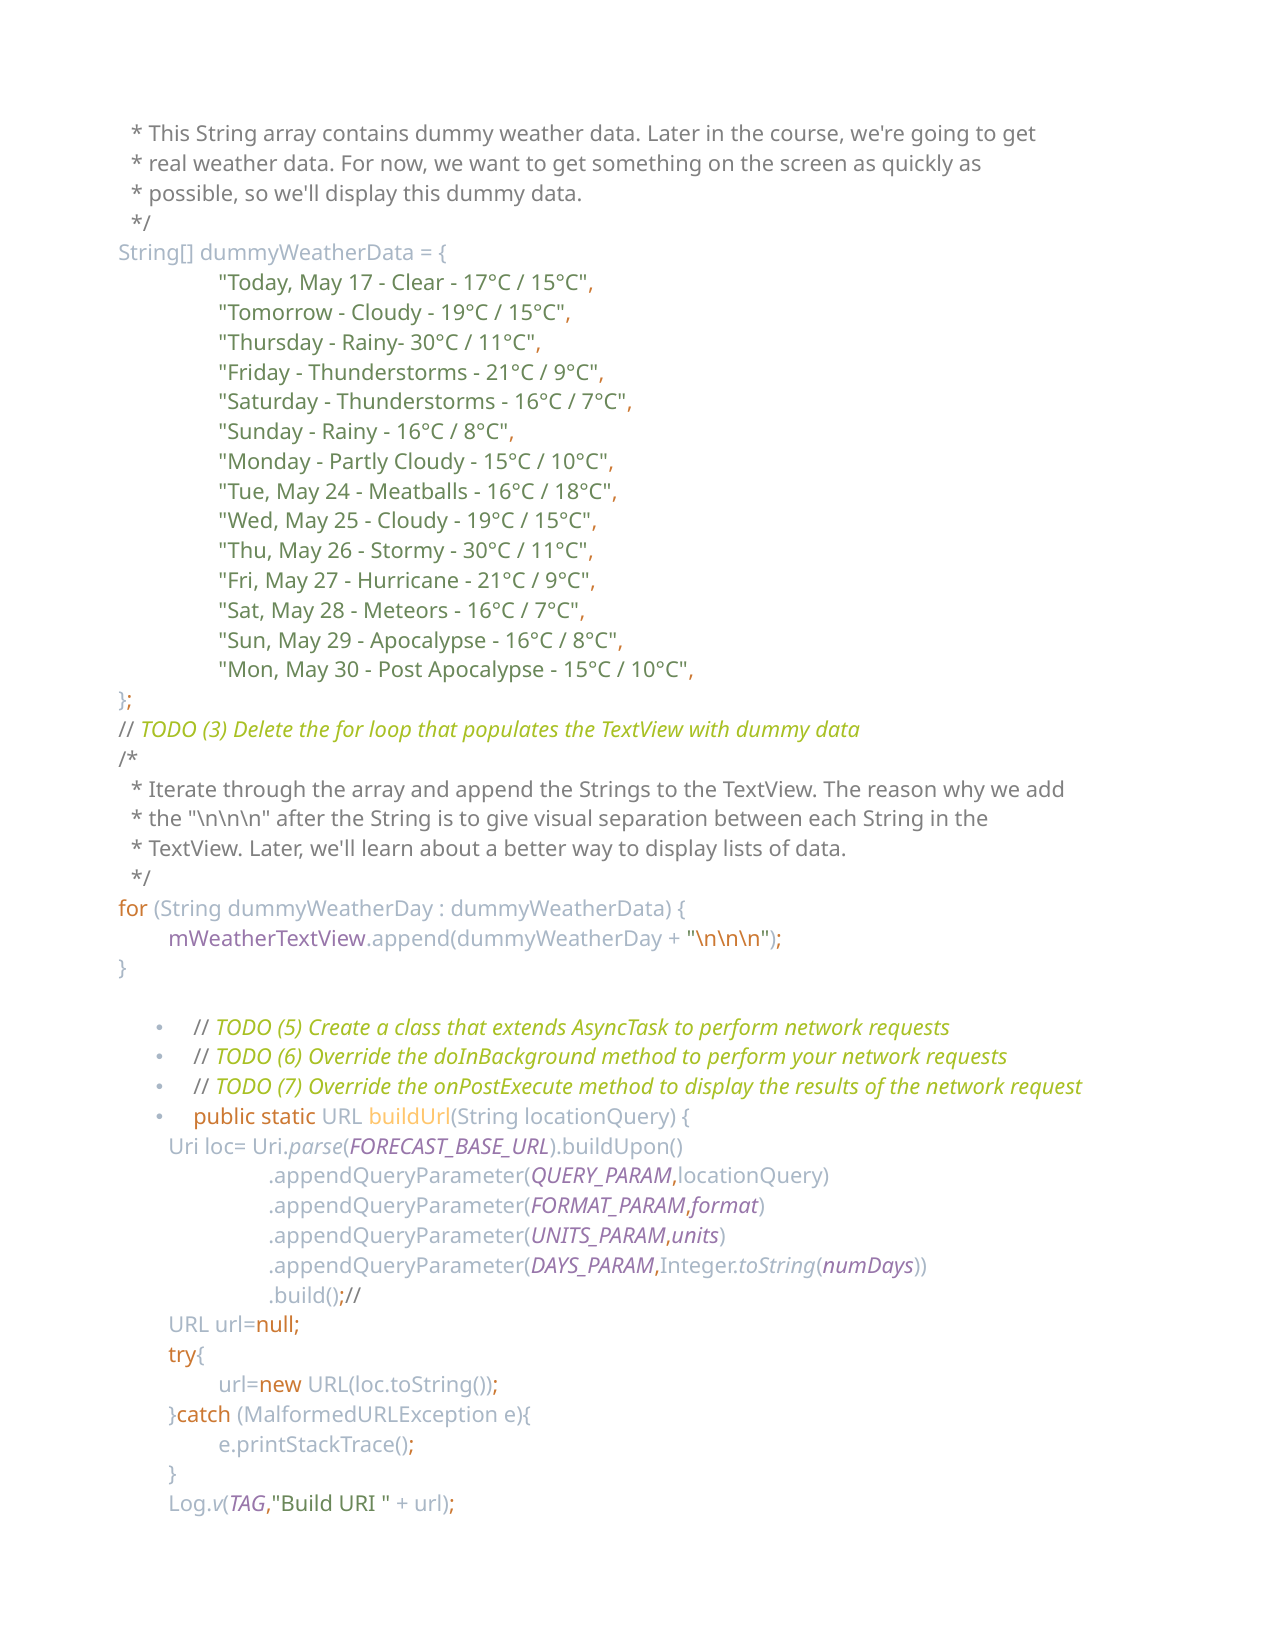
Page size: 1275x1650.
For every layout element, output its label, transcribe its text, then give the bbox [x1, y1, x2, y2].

text .appendQueryParameter(UNITS_PARAM,units) [118, 1220, 1157, 1250]
text try{ [118, 1339, 1157, 1369]
text /* [118, 744, 1157, 773]
list // TODO (6) Override the doInBackground method to perform your network requests [156, 1041, 1157, 1071]
text Uri loc= Uri.parse(FORECAST_BASE_URL).buildUpon() [118, 1131, 1157, 1161]
text "Today, May 17 - Clear - 17°C / 15°C", [118, 267, 1157, 297]
text "Thu, May 26 - Stormy - 30°C / 11°C", [118, 535, 1157, 565]
list public static URL buildUrl(String locationQuery) { [156, 1101, 1157, 1131]
text "Fri, May 27 - Hurricane - 21°C / 9°C", [118, 565, 1157, 595]
text "Sat, May 28 - Meteors - 16°C / 7°C", [118, 595, 1157, 624]
text */ [118, 863, 1157, 893]
text for (String dummyWeatherDay : dummyWeatherData) { [118, 893, 1157, 922]
text url=new URL(loc.toString()); [118, 1369, 1157, 1399]
list // TODO (7) Override the onPostExecute method to display the results of the network request [156, 1071, 1157, 1101]
text .build();// [118, 1280, 1157, 1309]
text } [118, 1458, 1157, 1488]
list // TODO (5) Create a class that extends AsyncTask to perform network requests [156, 1012, 1157, 1041]
text URL url=null; [118, 1309, 1157, 1339]
text * the "\n\n\n" after the String is to give visual separation between each String in the [118, 803, 1157, 833]
text "Friday - Thunderstorms - 21°C / 9°C", [118, 356, 1157, 386]
text Log.v(TAG,"Build URI " + url); [118, 1488, 1157, 1518]
text .appendQueryParameter(QUERY_PARAM,locationQuery) [118, 1161, 1157, 1190]
text "Saturday - Thunderstorms - 16°C / 7°C", [118, 386, 1157, 416]
text "Tomorrow - Cloudy - 19°C / 15°C", [118, 297, 1157, 327]
text }; [118, 684, 1157, 714]
text "Mon, May 30 - Post Apocalypse - 15°C / 10°C", [118, 654, 1157, 684]
text * Iterate through the array and append the Strings to the TextView. The reason why we add [118, 773, 1157, 803]
text mWeatherTextView.append(dummyWeatherDay + "\n\n\n"); [118, 922, 1157, 952]
text e.printStackTrace(); [118, 1429, 1157, 1458]
text * TextView. Later, we'll learn about a better way to display lists of data. [118, 833, 1157, 863]
text "Sun, May 29 - Apocalypse - 16°C / 8°C", [118, 624, 1157, 654]
text .appendQueryParameter(DAYS_PARAM,Integer.toString(numDays)) [118, 1250, 1157, 1280]
text * This String array contains dummy weather data. Later in the course, we're going to get [118, 118, 1157, 148]
text // TODO (3) Delete the for loop that populates the TextView with dummy data [118, 714, 1157, 744]
text } [118, 952, 1157, 982]
text "Tue, May 24 - Meatballs - 16°C / 18°C", [118, 476, 1157, 505]
text */ [118, 207, 1157, 237]
text "Sunday - Rainy - 16°C / 8°C", [118, 416, 1157, 446]
text String[] dummyWeatherData = { [118, 237, 1157, 267]
text "Thursday - Rainy- 30°C / 11°C", [118, 327, 1157, 356]
text * possible, so we'll display this dummy data. [118, 178, 1157, 207]
text "Monday - Partly Cloudy - 15°C / 10°C", [118, 446, 1157, 476]
text * real weather data. For now, we want to get something on the screen as quickly as [118, 148, 1157, 178]
text "Wed, May 25 - Cloudy - 19°C / 15°C", [118, 505, 1157, 535]
text }catch (MalformedURLException e){ [118, 1399, 1157, 1429]
text .appendQueryParameter(FORMAT_PARAM,format) [118, 1190, 1157, 1220]
